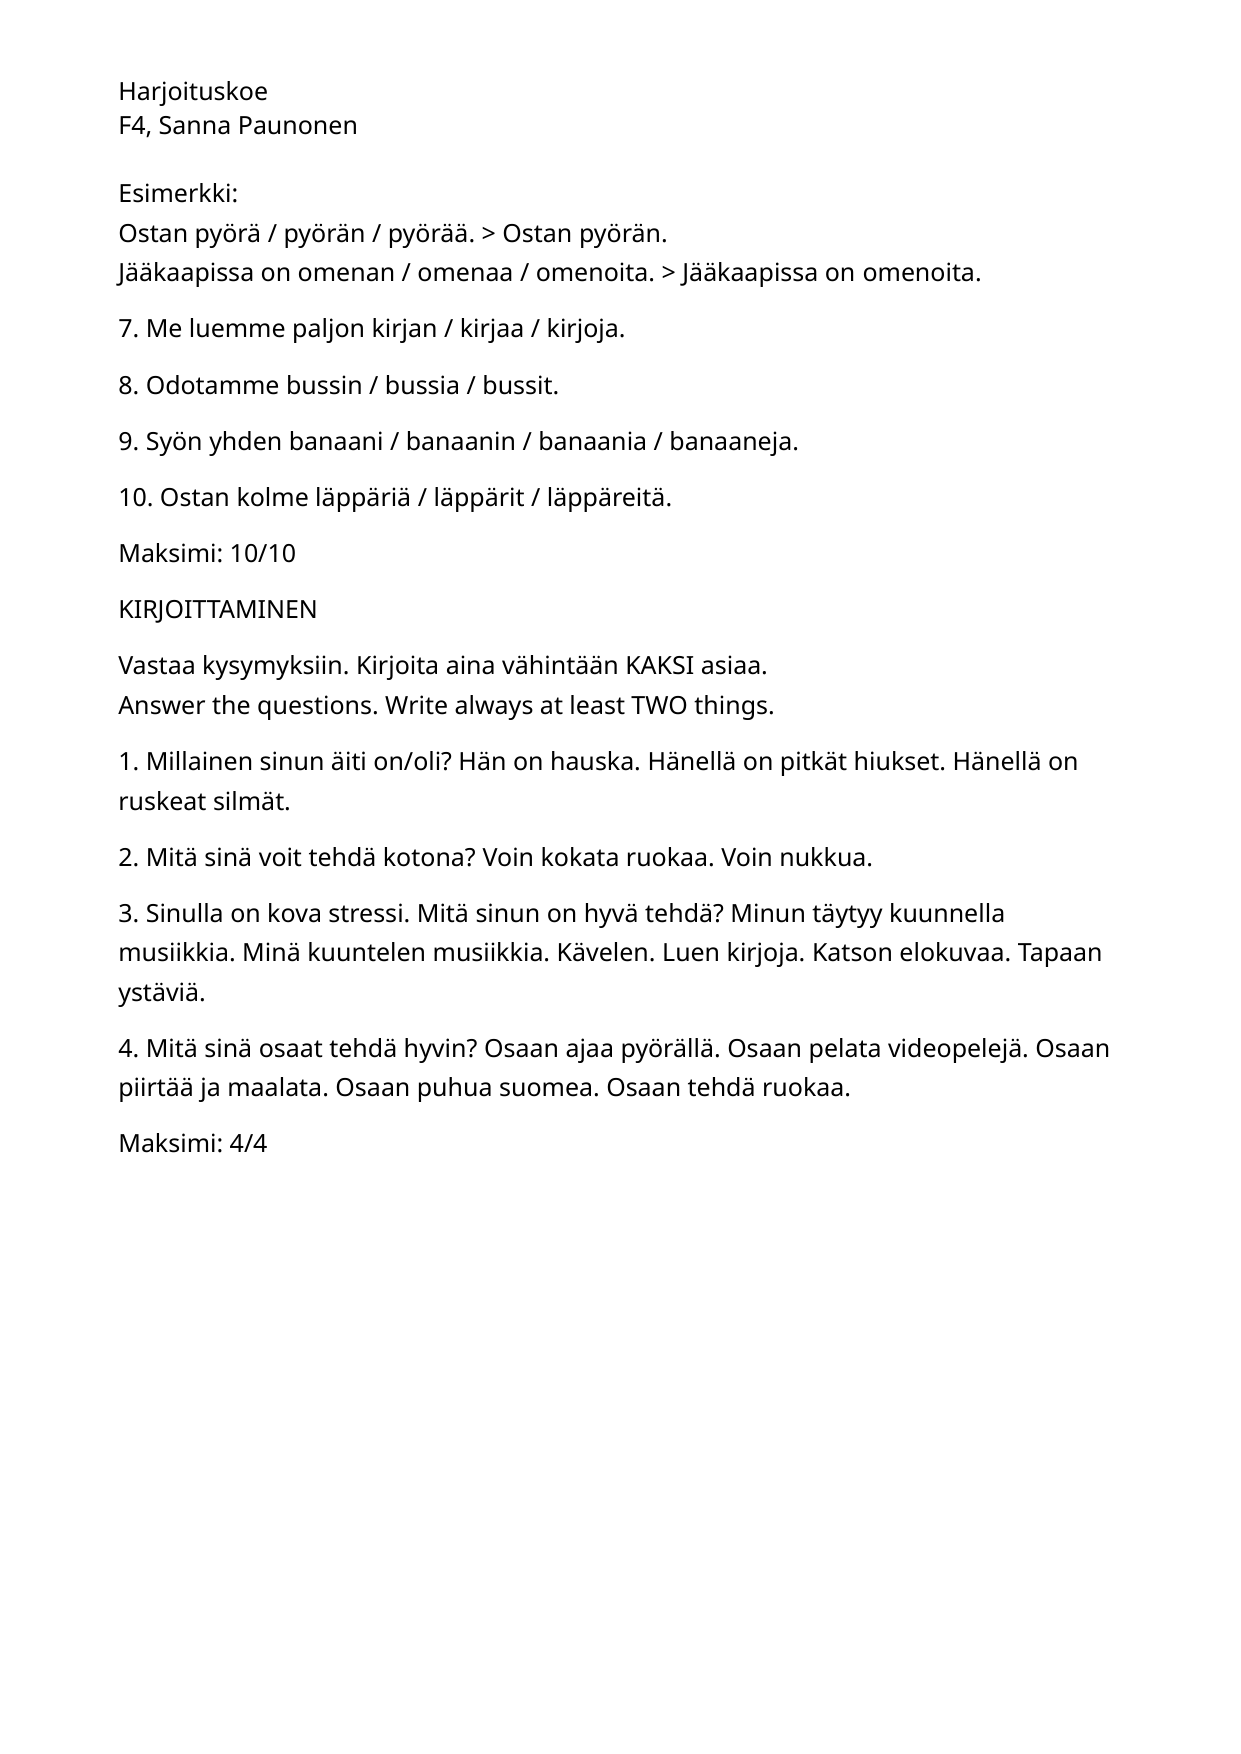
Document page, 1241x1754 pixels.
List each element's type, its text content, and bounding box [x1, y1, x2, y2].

text 8. Odotamme bussin / bussia / bussit. [118, 367, 1122, 401]
text 4. Mitä sinä osaat tehdä hyvin? Osaan ajaa pyörällä. Osaan pelata videopelejä. Osaan piirtää ja maalata. Osaan puhua suomea. Osaan tehdä ruokaa. [118, 1031, 1122, 1104]
text 7. Me luemme paljon kirjan / kirjaa / kirjoja. [118, 311, 1122, 345]
text Esimerkki: Ostan pyörä / pyörän / pyörää. > Ostan pyörän. Jääkaapissa on omenan / omenaa / omenoita. > Jääkaapissa on omenoita. [118, 176, 1122, 289]
text Vastaa kysymyksiin. Kirjoita aina vähintään KAKSI asiaa. Answer the questions. Write always at least TWO things. [118, 648, 1122, 722]
text 10. Ostan kolme läppäriä / läppärit / läppäreitä. [118, 479, 1122, 514]
text KIRJOITTAMINEN [118, 592, 1122, 626]
text 1. Millainen sinun äiti on/oli? Hän on hauska. Hänellä on pitkät hiukset. Hänellä on ruskeat silmät. [118, 744, 1122, 817]
text 2. Mitä sinä voit tehdä kotona? Voin kokata ruokaa. Voin nukkua. [118, 839, 1122, 873]
text Maksimi: 4/4 [118, 1126, 1122, 1160]
text 9. Syön yhden banaani / banaanin / banaania / banaaneja. [118, 423, 1122, 457]
text 3. Sinulla on kova stressi. Mitä sinun on hyvä tehdä? Minun täytyy kuunnella musiikkia. Minä kuuntelen musiikkia. Kävelen. Luen kirjoja. Katson elokuvaa. Tapaan ystäviä. [118, 895, 1122, 1008]
text Maksimi: 10/10 [118, 536, 1122, 570]
